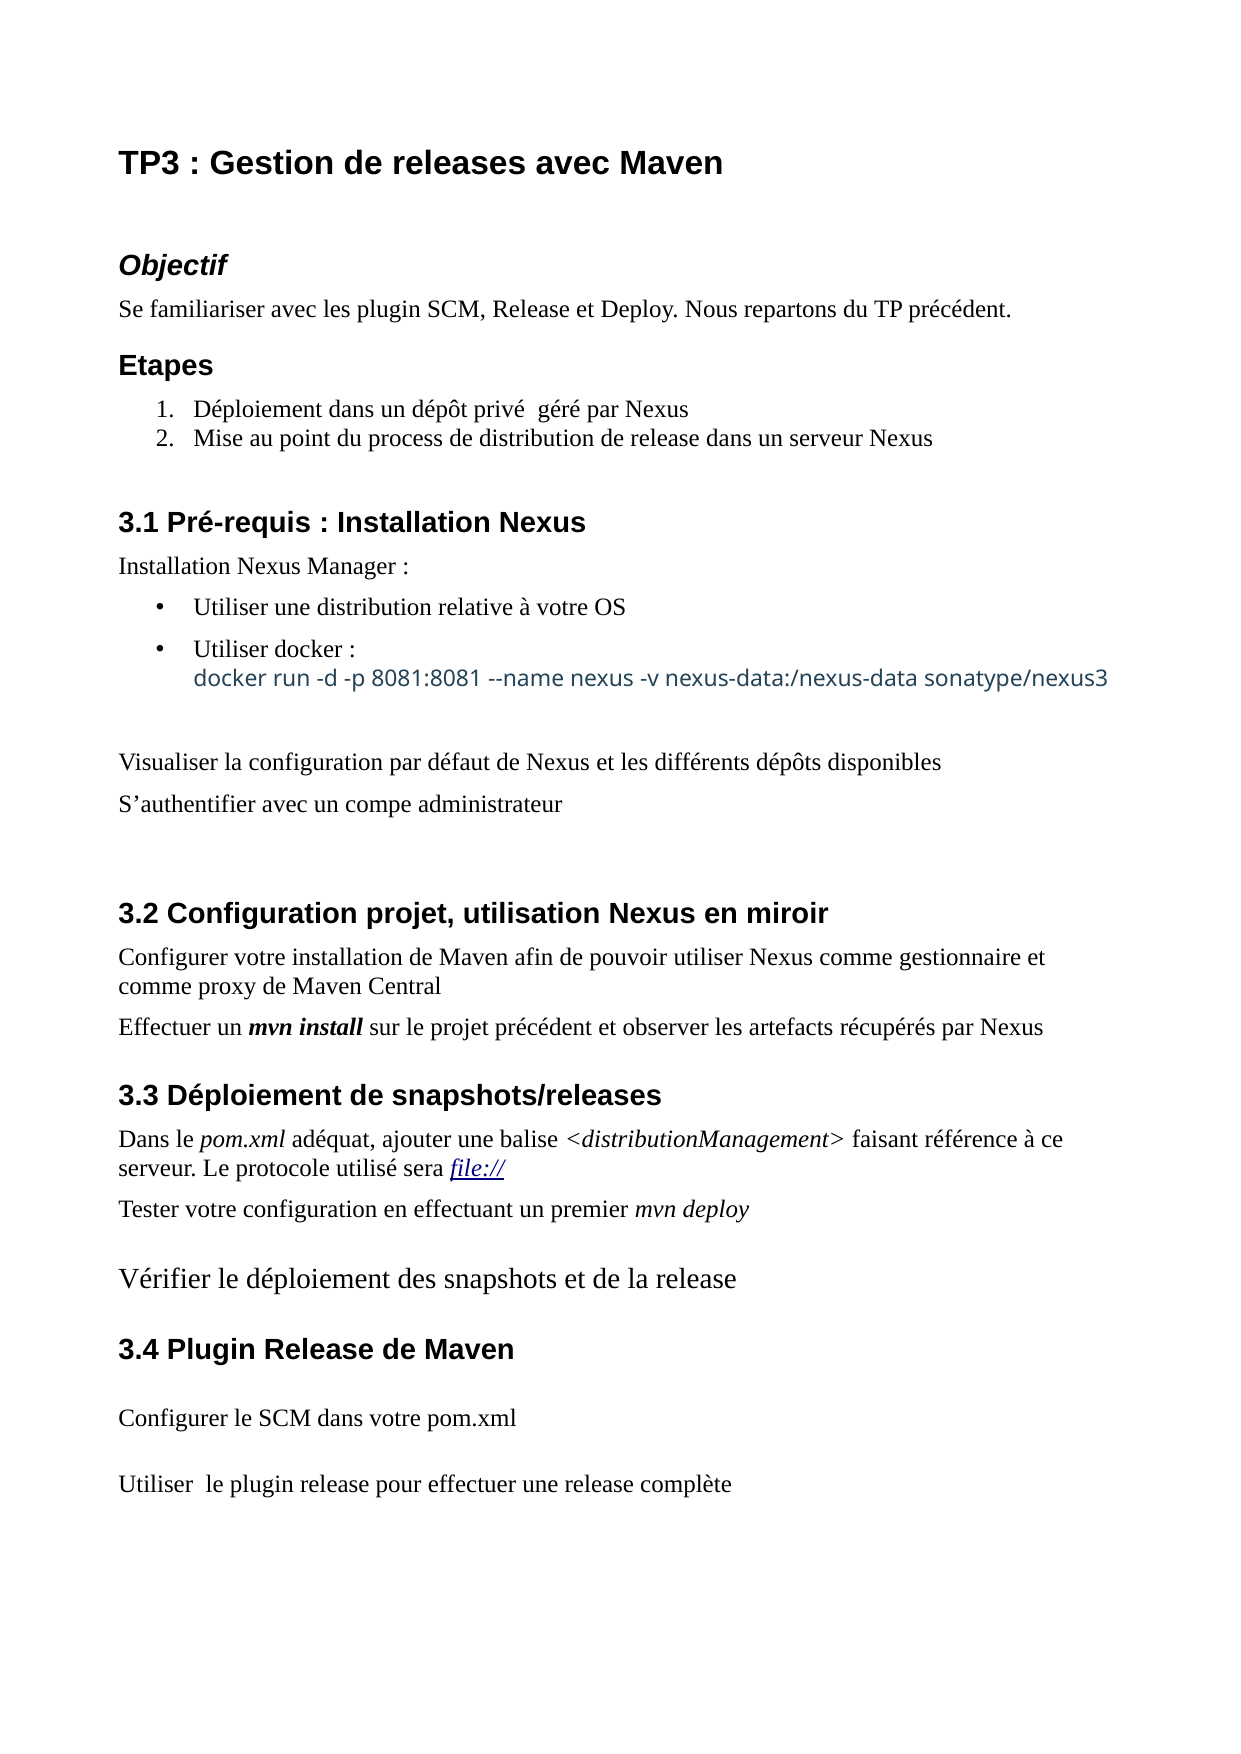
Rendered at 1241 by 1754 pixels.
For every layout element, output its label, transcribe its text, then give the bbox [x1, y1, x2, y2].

subtitle 3.1 Pré-requis : Installation Nexus [118, 505, 1122, 539]
subtitle 3.2 Configuration projet, utilisation Nexus en miroir [118, 896, 1122, 930]
list Déploiement dans un dépôt privé géré par Nexus [156, 394, 1122, 423]
text Tester votre configuration en effectuant un premier mvn deploy [118, 1194, 1122, 1223]
text Configurer votre installation de Maven afin de pouvoir utiliser Nexus comme gestionnaire et comme proxy de Maven Central [118, 942, 1122, 1000]
text Se familiariser avec les plugin SCM, Release et Deploy. Nous repartons du TP précédent. [118, 294, 1122, 323]
text Utiliser le plugin release pour effectuer une release complète [118, 1469, 1122, 1498]
text Dans le pom.xml adéquat, ajouter une balise <distributionManagement> faisant référence à ce serveur. Le protocole utilisé sera file:// [118, 1124, 1122, 1182]
subtitle Etapes [118, 348, 1122, 381]
text Configurer le SCM dans votre pom.xml [118, 1403, 1122, 1432]
subtitle Objectif [118, 248, 1122, 282]
text Visualiser la configuration par défaut de Nexus et les différents dépôts disponibles [118, 747, 1122, 776]
list Mise au point du process de distribution de release dans un serveur Nexus [156, 423, 1122, 451]
subtitle 3.3 Déploiement de snapshots/releases [118, 1078, 1122, 1112]
text Effectuer un mvn install sur le projet précédent et observer les artefacts récupérés par Nexus [118, 1012, 1122, 1041]
list Utiliser docker : docker run -d -p 8081:8081 --name nexus -v nexus-data:/nexus-data sonatype/nexus3 [156, 634, 1122, 694]
text Installation Nexus Manager : [118, 551, 1122, 580]
text S’authentifier avec un compe administrateur [118, 789, 1122, 817]
subtitle TP3 : Gestion de releases avec Maven [118, 143, 1122, 182]
subtitle Vérifier le déploiement des snapshots et de la release [118, 1261, 1122, 1294]
list Utiliser une distribution relative à votre OS [156, 592, 1122, 621]
subtitle 3.4 Plugin Release de Maven [118, 1332, 1122, 1365]
